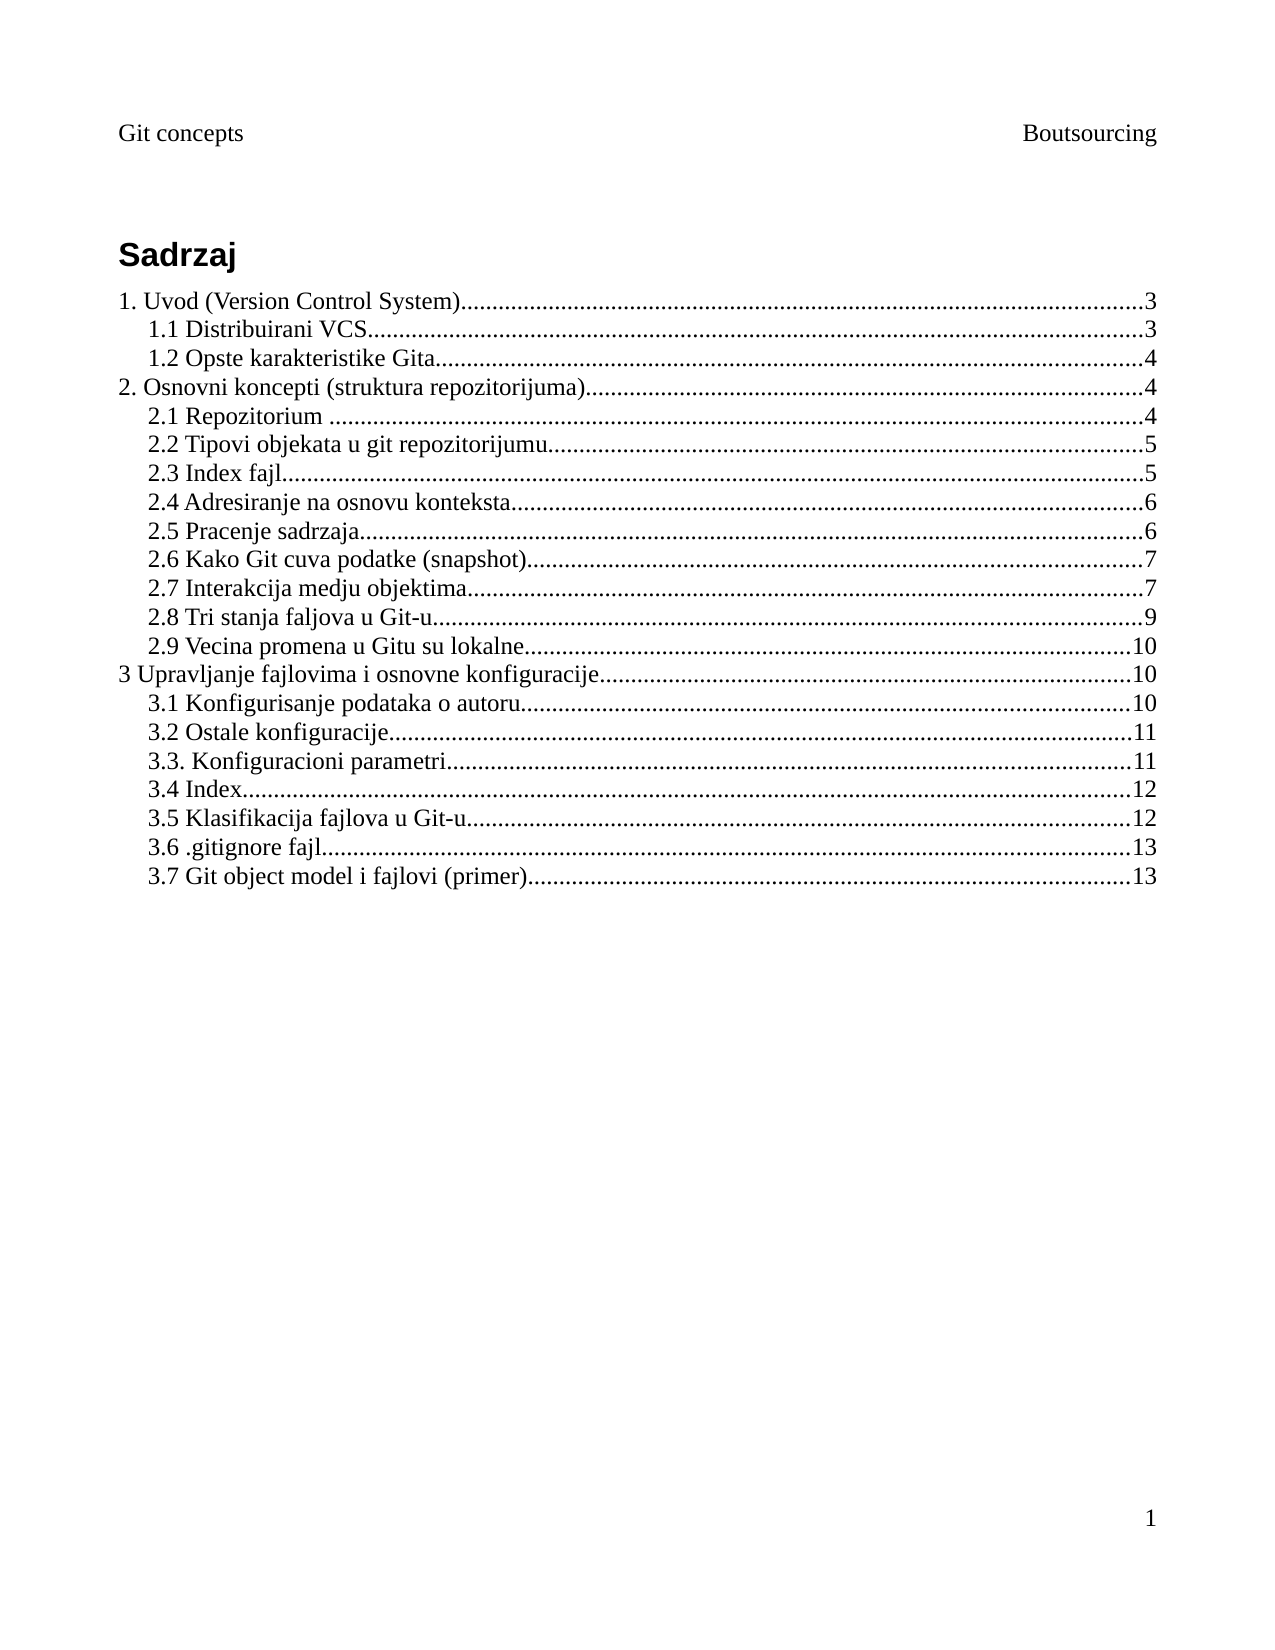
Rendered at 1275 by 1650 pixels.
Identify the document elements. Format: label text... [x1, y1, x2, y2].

text 2.5 Pracenje sadrzaja 6 [148, 516, 1157, 544]
text 2.3 Index fajl 5 [148, 458, 1157, 487]
text 2. Osnovni koncepti (struktura repozitorijuma) 4 [118, 372, 1157, 401]
text 2.1 Repozitorium 4 [148, 401, 1157, 429]
text 3.7 Git object model i fajlovi (primer) 13 [148, 861, 1157, 889]
subtitle Sadrzaj [118, 235, 1157, 273]
text 3 Upravljanje fajlovima i osnovne konfiguracije 10 [118, 659, 1157, 688]
text 2.7 Interakcija medju objektima 7 [148, 573, 1157, 602]
text 2.9 Vecina promena u Gitu su lokalne 10 [148, 631, 1157, 659]
text 3.4 Index 12 [148, 774, 1157, 803]
text 3.3. Konfiguracioni parametri 11 [148, 746, 1157, 774]
text 1.1 Distribuirani VCS 3 [148, 314, 1157, 343]
text 3.5 Klasifikacija fajlova u Git-u 12 [148, 803, 1157, 832]
text 3.2 Ostale konfiguracije 11 [148, 717, 1157, 746]
text 3.6 .gitignore fajl 13 [148, 832, 1157, 861]
text 1. Uvod (Version Control System) 3 [118, 286, 1157, 314]
text 2.2 Tipovi objekata u git repozitorijumu 5 [148, 429, 1157, 458]
text 3.1 Konfigurisanje podataka o autoru 10 [148, 688, 1157, 717]
text 2.6 Kako Git cuva podatke (snapshot) 7 [148, 544, 1157, 573]
text 2.8 Tri stanja faljova u Git-u 9 [148, 602, 1157, 631]
text 1.2 Opste karakteristike Gita 4 [148, 343, 1157, 372]
text 2.4 Adresiranje na osnovu konteksta 6 [148, 487, 1157, 516]
